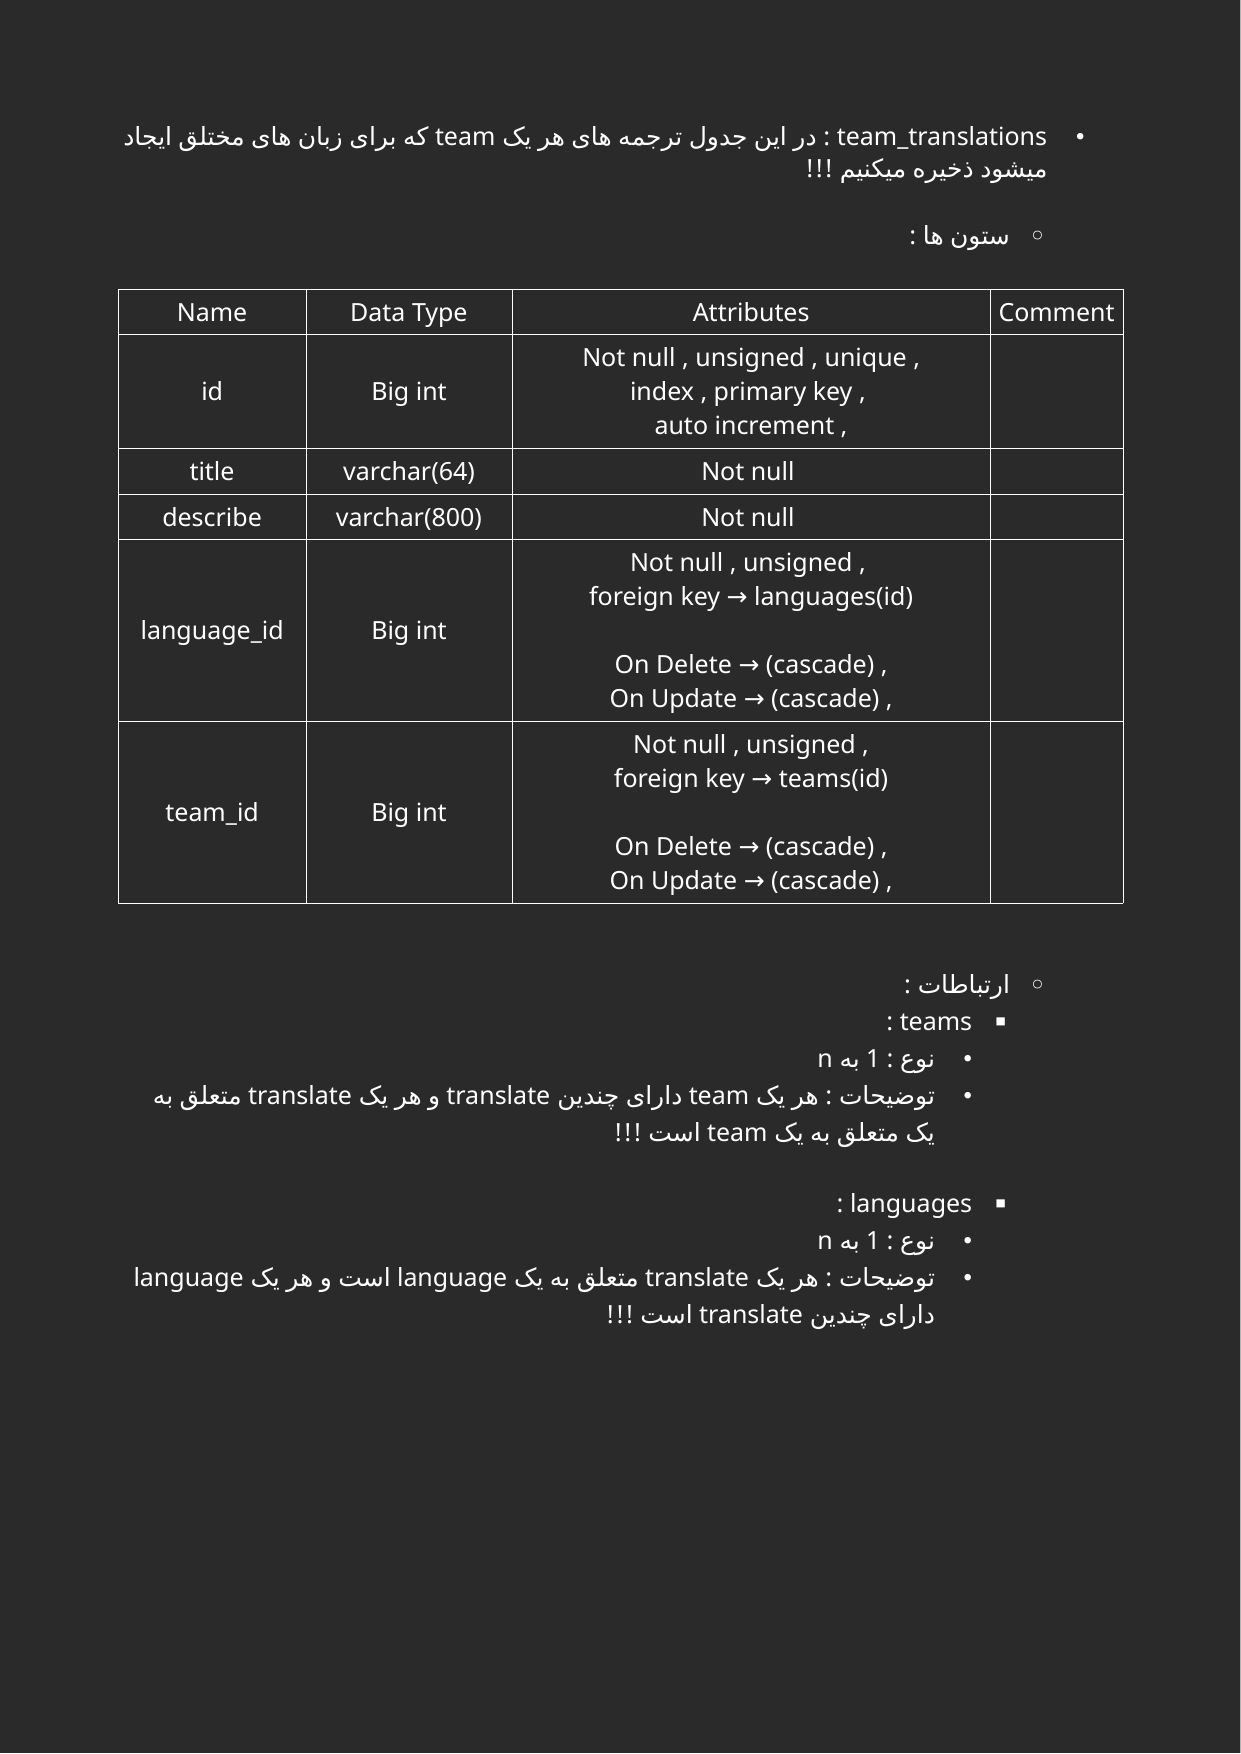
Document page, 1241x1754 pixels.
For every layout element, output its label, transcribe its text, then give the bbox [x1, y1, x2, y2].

table_cell Not null , unsigned , foreign key → languages(id) On Delete → (cascade) , On Update → (cascade) , [513, 540, 990, 721]
table_cell language_id [119, 540, 306, 721]
table_header Attributes [513, 290, 990, 334]
table_cell Not null , unsigned , unique , index , primary key , auto increment , [513, 335, 990, 448]
table_cell Not null [513, 449, 990, 493]
table_cell Big int [307, 722, 512, 903]
list teams : [118, 1004, 1010, 1041]
table_cell Not null [513, 495, 990, 539]
table_cell team_id [119, 722, 306, 903]
table_cell [991, 335, 1123, 448]
table_cell Not null , unsigned , foreign key → teams(id) On Delete → (cascade) , On Update → (cascade) , [513, 722, 990, 903]
table_cell varchar(64) [307, 449, 512, 493]
list توضیحات : هر یک translate متعلق به یک language است و هر یک language دارای چندین translate است !!! [118, 1259, 972, 1333]
list ستون ها : [118, 222, 1047, 254]
table_header Data Type [307, 290, 512, 334]
table_cell [991, 495, 1123, 539]
table_cell describe [119, 495, 306, 539]
table_cell Big int [307, 335, 512, 448]
table_cell id [119, 335, 306, 448]
list languages : [118, 1186, 1010, 1223]
table_cell [991, 449, 1123, 493]
table_cell title [119, 449, 306, 493]
list نوع :‌ 1 به n [118, 1041, 972, 1078]
list نوع : 1 به n [118, 1223, 972, 1259]
table_cell [991, 540, 1123, 721]
list ارتباطات :‌ [118, 971, 1047, 1004]
list team_translations : در این جدول ترجمه های هر یک team که برای زبان های مختلق ایجاد میشود ذخیره میکنیم !!! [118, 118, 1085, 188]
table_cell varchar(800) [307, 495, 512, 539]
table_header Comment [991, 290, 1123, 334]
table_cell Big int [307, 540, 512, 721]
table_cell [991, 722, 1123, 903]
table_header Name [119, 290, 306, 334]
list توضیحات :‌ هر یک team دارای چندین translate و هر یک translate متعلق به یک متعلق به یک‌ team است !!! [118, 1078, 972, 1152]
